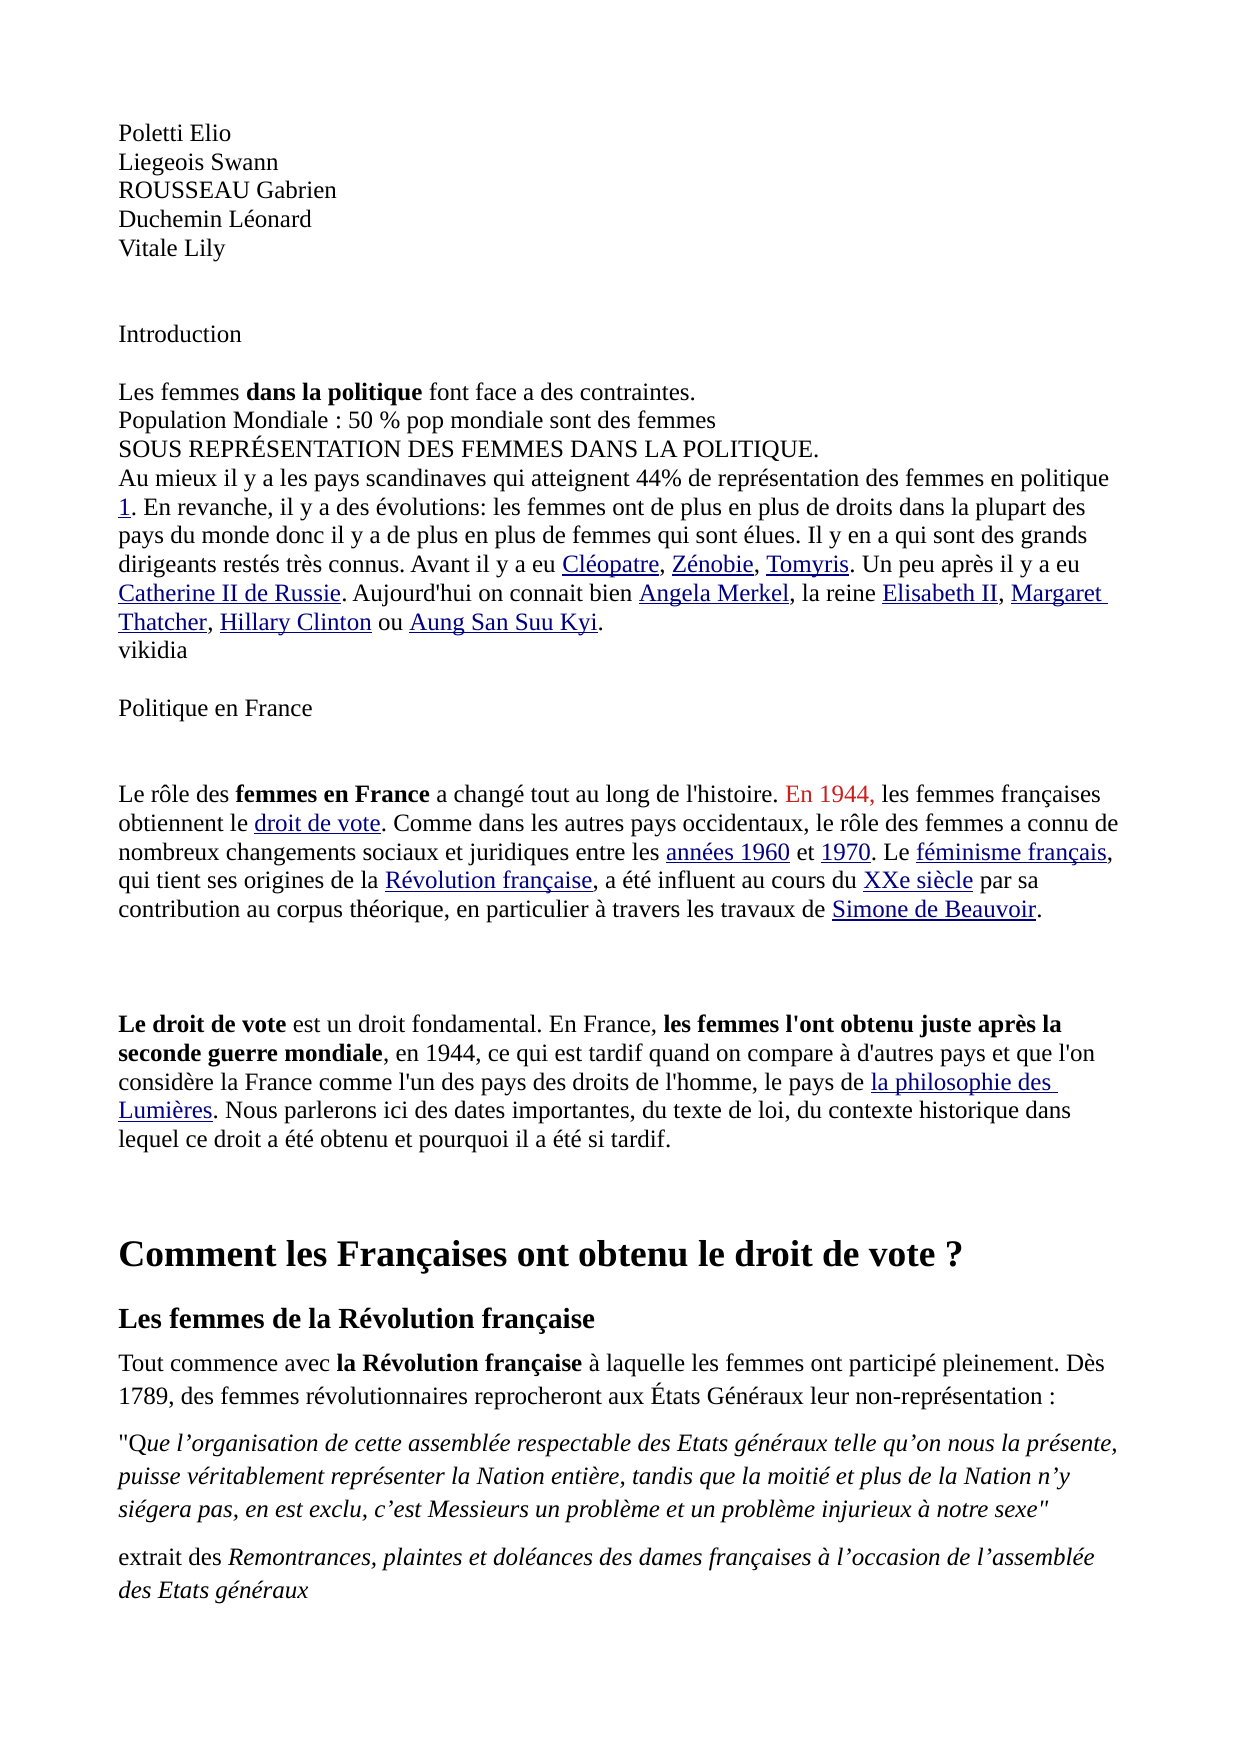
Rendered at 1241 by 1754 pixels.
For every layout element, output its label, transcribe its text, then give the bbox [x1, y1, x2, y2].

text extrait des Remontrances, plaintes et doléances des dames françaises à l’occasion de l’assemblée des Etats généraux [118, 1542, 1122, 1604]
text Les femmes dans la politique font face a des contraintes. [118, 377, 1122, 406]
text Le droit de vote est un droit fondamental. En France, les femmes l'ont obtenu juste après la seconde guerre mondiale, en 1944, ce qui est tardif quand on compare à d'autres pays et que l'on considère la France comme l'un des pays des droits de l'homme, le pays de la philosophie des Lumières. Nous parlerons ici des dates importantes, du texte de loi, du contexte historique dans lequel ce droit a été obtenu et pourquoi il a été si tardif. [118, 1009, 1122, 1153]
text Population Mondiale : 50 % pop mondiale sont des femmes [118, 406, 1122, 434]
text Duchemin Léonard [118, 204, 1122, 233]
subtitle Les femmes de la Révolution française [118, 1302, 1122, 1335]
text SOUS REPRÉSENTATION DES FEMMES DANS LA POLITIQUE. [118, 434, 1122, 463]
text Politique en France [118, 693, 1122, 722]
text Au mieux il y a les pays scandinaves qui atteignent 44% de représentation des femmes en politique 1. En revanche, il y a des évolutions: les femmes ont de plus en plus de droits dans la plupart des pays du monde donc il y a de plus en plus de femmes qui sont élues. Il y en a qui sont des grands dirigeants restés très connus. Avant il y a eu Cléopatre, Zénobie, Tomyris. Un peu après il y a eu Catherine II de Russie. Aujourd'hui on connait bien Angela Merkel, la reine Elisabeth II, Margaret Thatcher, Hillary Clinton ou Aung San Suu Kyi. [118, 463, 1122, 636]
text Tout commence avec la Révolution française à laquelle les femmes ont participé pleinement. Dès 1789, des femmes révolutionnaires reprocheront aux États Généraux leur non-représentation : [118, 1348, 1122, 1409]
text "Que l’organisation de cette assemblée respectable des Etats généraux telle qu’on nous la présente, puisse véritablement représenter la Nation entière, tandis que la moitié et plus de la Nation n’y siégera pas, en est exclu, c’est Messieurs un problème et un problème injurieux à notre sexe" [118, 1428, 1122, 1523]
text ROUSSEAU Gabrien [118, 176, 1122, 204]
text Poletti Elio [118, 118, 1122, 147]
text Le rôle des femmes en France a changé tout au long de l'histoire. En 1944, les femmes françaises obtiennent le droit de vote. Comme dans les autres pays occidentaux, le rôle des femmes a connu de nombreux changements sociaux et juridiques entre les années 1960 et 1970. Le féminisme français, qui tient ses origines de la Révolution française, a été influent au cours du XXe siècle par sa contribution au corpus théorique, en particulier à travers les travaux de Simone de Beauvoir. [118, 779, 1122, 923]
subtitle Comment les Françaises ont obtenu le droit de vote ? [118, 1231, 1122, 1274]
text Introduction [118, 319, 1122, 348]
text Liegeois Swann [118, 147, 1122, 176]
text Vitale Lily [118, 233, 1122, 262]
text vikidia [118, 636, 1122, 664]
